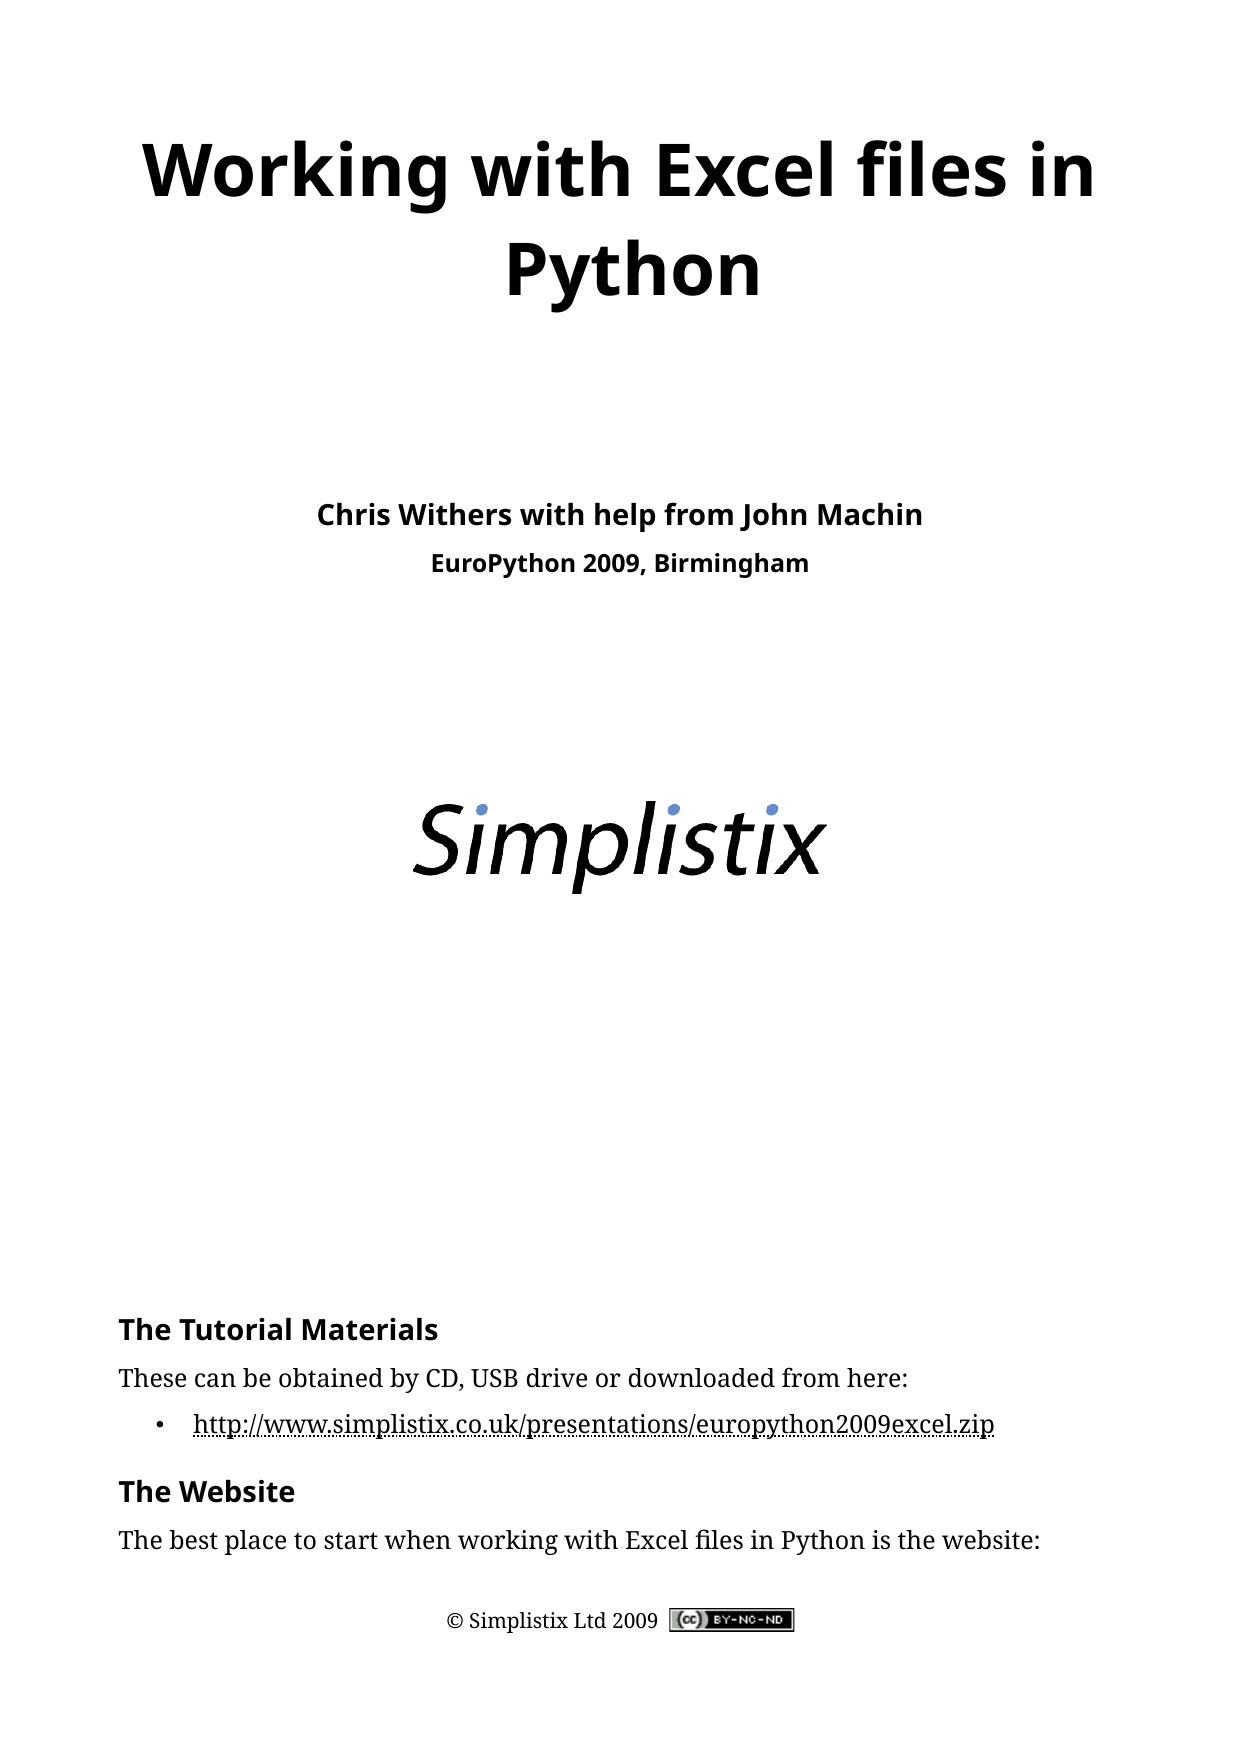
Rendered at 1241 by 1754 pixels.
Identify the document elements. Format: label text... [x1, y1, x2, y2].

text The best place to start when working with Excel files in Python is the website: [118, 1523, 1122, 1557]
picture [413, 801, 827, 894]
subtitle EuroPython 2009, Birmingham [118, 546, 1122, 579]
subtitle The Website [118, 1471, 1122, 1511]
list http://www.simplistix.co.uk/presentations/europython2009excel.zip [156, 1407, 1122, 1441]
picture [669, 1608, 795, 1632]
subtitle The Tutorial Materials [118, 1309, 1122, 1349]
text These can be obtained by CD, USB drive or downloaded from here: [118, 1361, 1122, 1395]
subtitle Working with Excel files in Python [118, 118, 1122, 317]
subtitle Chris Withers with help from John Machin [118, 494, 1122, 534]
